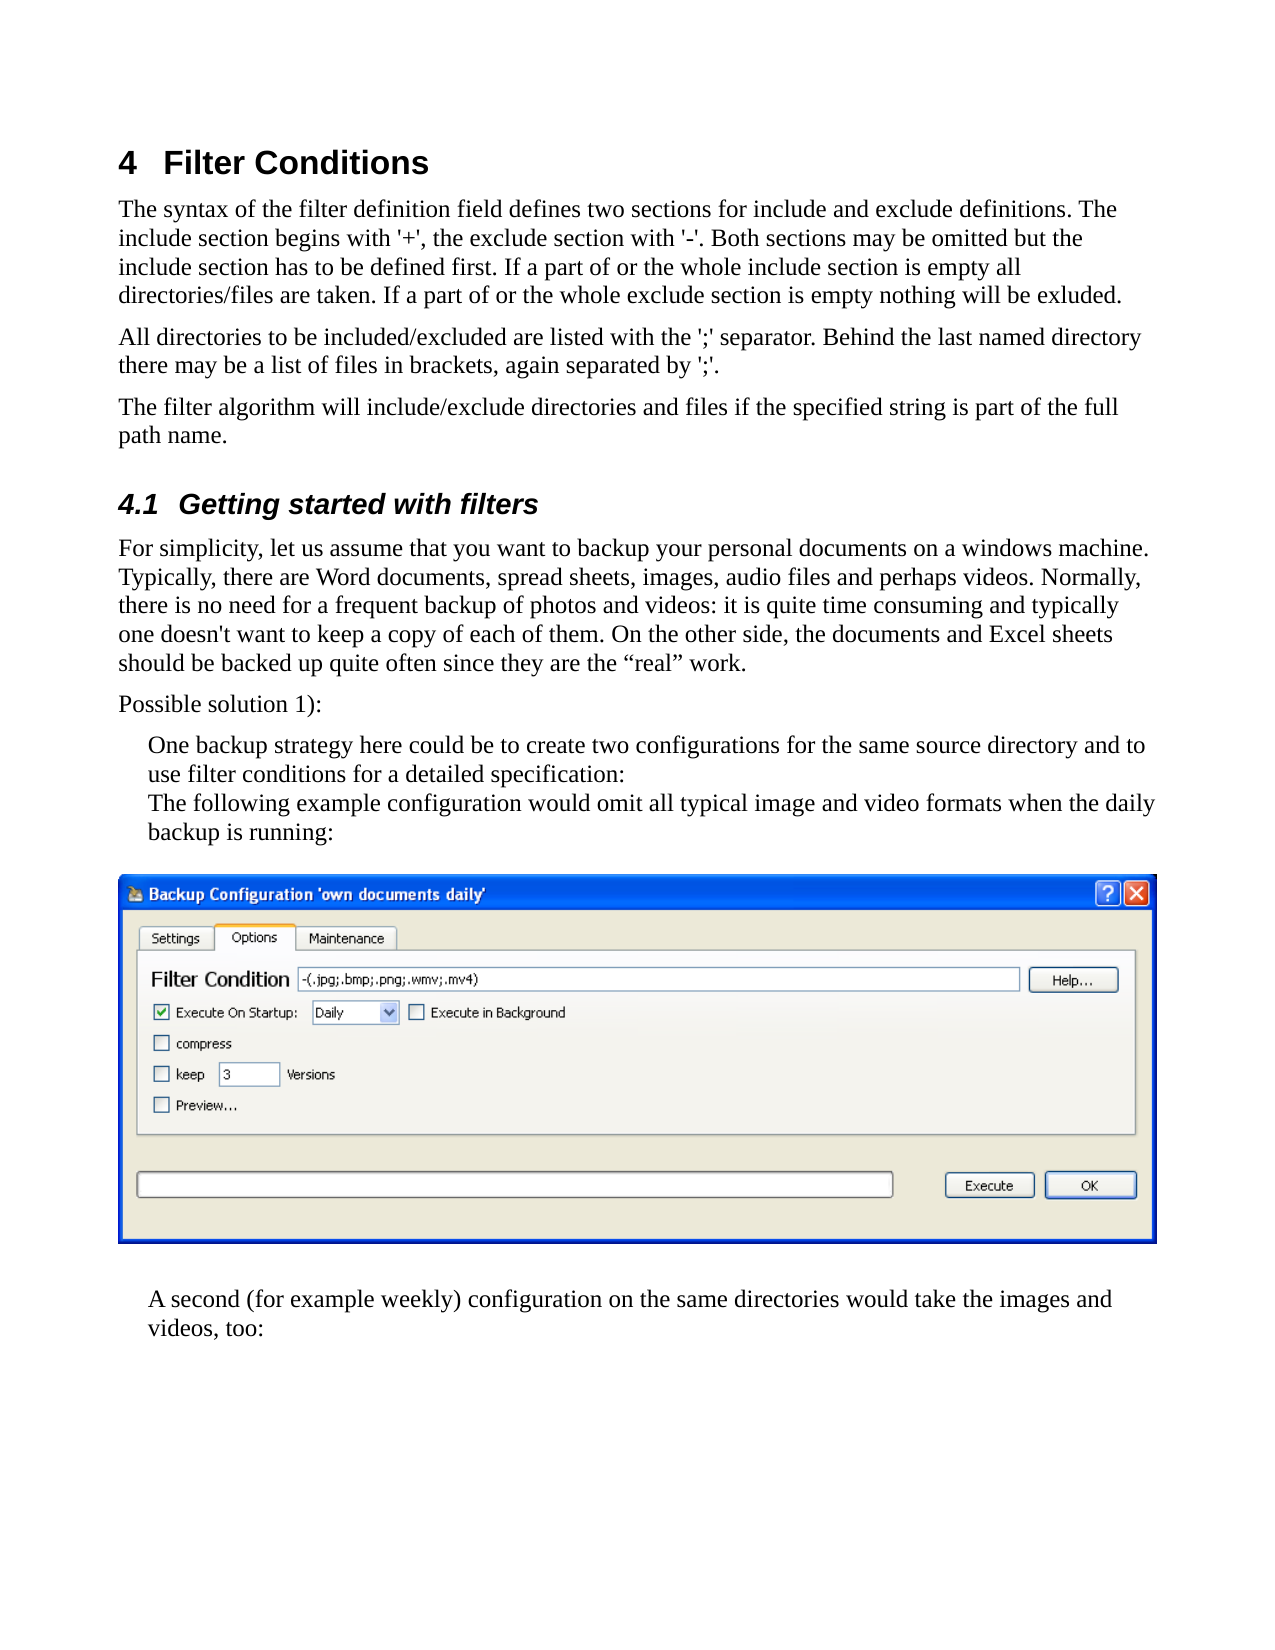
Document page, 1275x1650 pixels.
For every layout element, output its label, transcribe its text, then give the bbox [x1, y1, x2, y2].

text The filter algorithm will include/exclude directories and files if the specified string is part of the full path name. [118, 392, 1157, 449]
text A second (for example weekly) configuration on the same directories would take the images and videos, too: [148, 1284, 1157, 1342]
text The syntax of the filter definition field defines two sections for include and exclude definitions. The include section begins with '+', the exclude section with '-'. Both sections may be omitted but the include section has to be defined first. If a part of or the whole include section is empty all directories/files are taken. If a part of or the whole exclude section is empty nothing will be exluded. [118, 194, 1157, 309]
text All directories to be included/excluded are listed with the ';' separator. Behind the last named directory there may be a list of files in brackets, again separated by ';'. [118, 322, 1157, 379]
subtitle Getting started with filters [118, 487, 1157, 520]
picture [118, 874, 1157, 1244]
text Possible solution 1): [118, 689, 1157, 718]
text The following example configuration would omit all typical image and video formats when the daily backup is running: [148, 788, 1157, 845]
text One backup strategy here could be to create two configurations for the same source directory and to use filter conditions for a detailed specification: [148, 730, 1157, 788]
text For simplicity, let us assume that you want to backup your personal documents on a windows machine. Typically, there are Word documents, spread sheets, images, audio files and perhaps videos. Normally, there is no need for a frequent backup of photos and videos: it is quite time consuming and typically one doesn't want to keep a copy of each of them. On the other side, the documents and Excel sheets should be backed up quite often since they are the “real” work. [118, 533, 1157, 677]
subtitle Filter Conditions [118, 143, 1157, 182]
